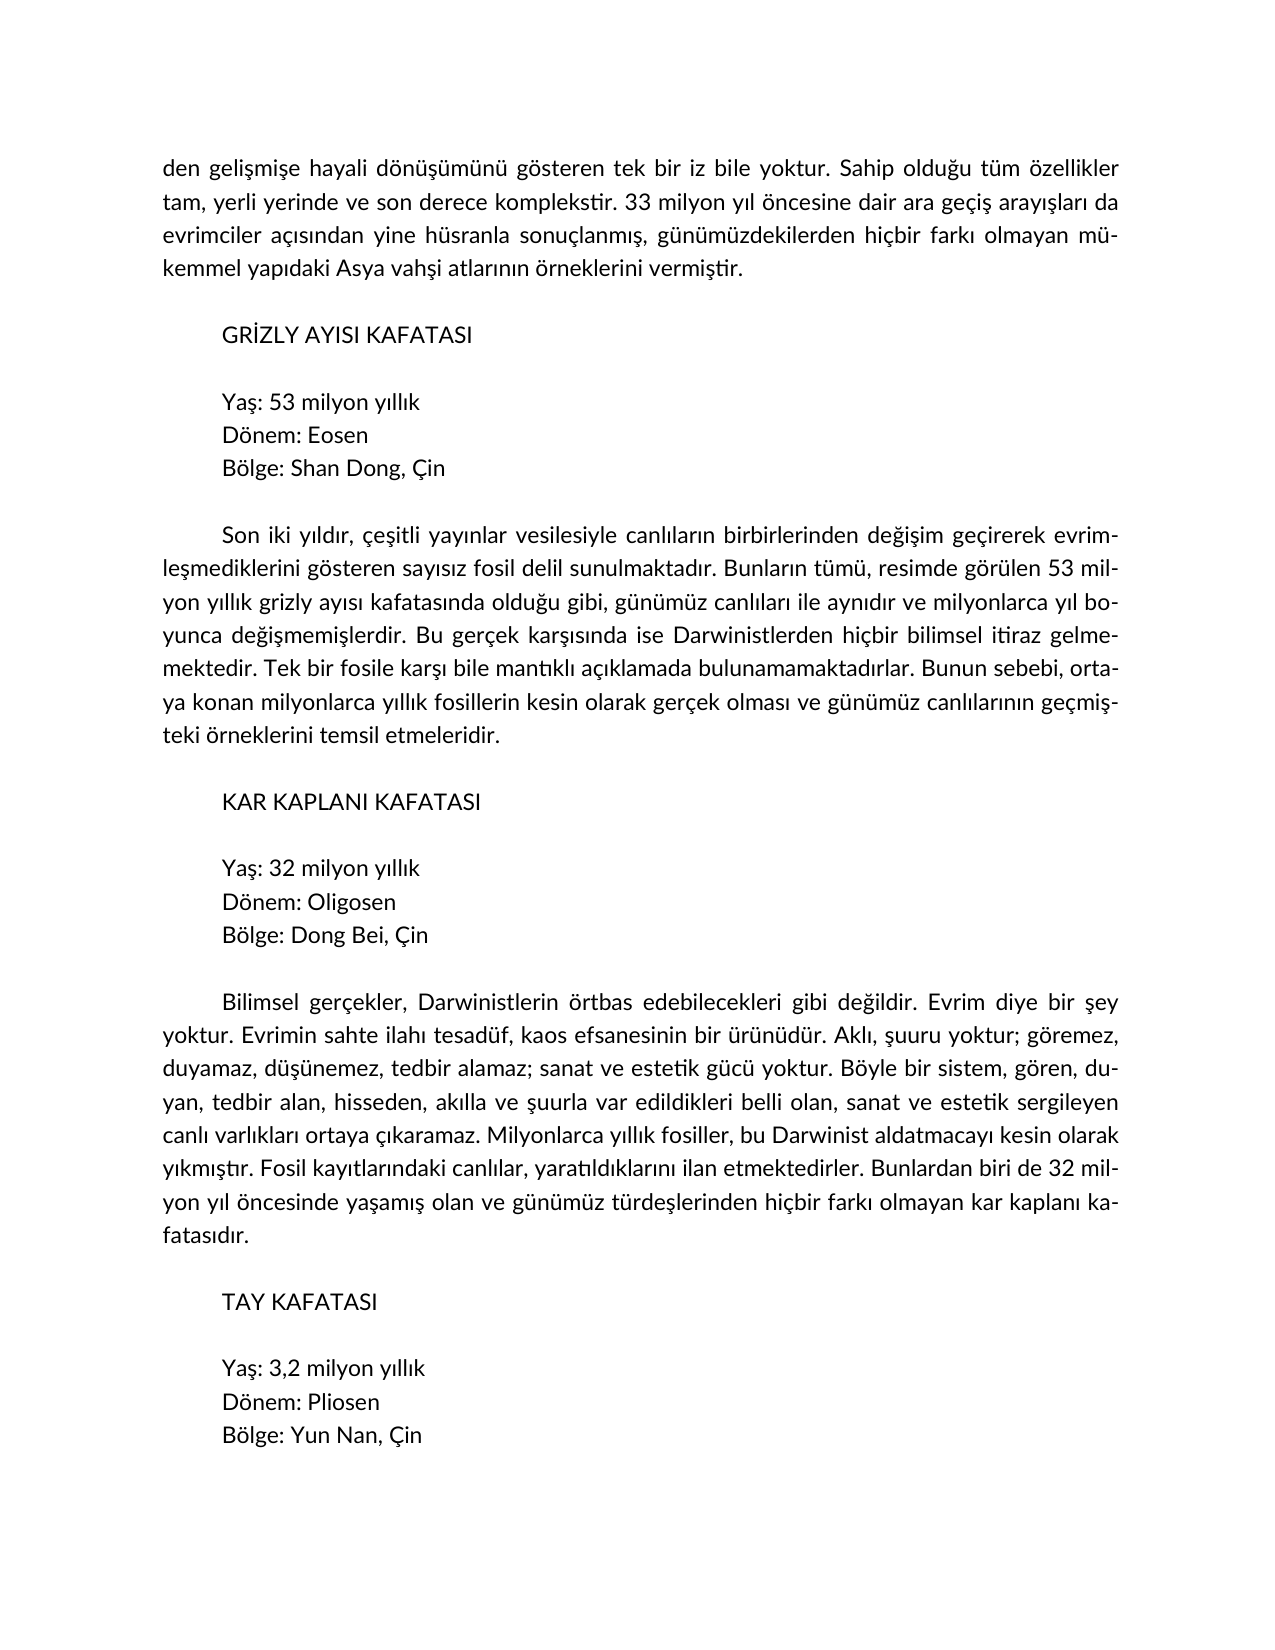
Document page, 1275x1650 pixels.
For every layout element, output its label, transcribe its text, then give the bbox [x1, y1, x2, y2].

text GRİZLY AYI­SI KA­FA­TA­SI [162, 317, 1119, 350]
text KAR KAP­LA­NI KA­FA­TA­SI [162, 783, 1119, 817]
text Yaş: 53 mil­yon yıl­lık [162, 383, 1119, 417]
text TAY KA­FA­TA­SI [162, 1283, 1119, 1317]
text Yaş: 3,2 mil­yon yıl­lık [162, 1350, 1119, 1383]
text Dö­nem: Oli­go­sen [162, 883, 1119, 917]
text Böl­ge: Shan Dong, Çin [162, 450, 1119, 483]
text Bi­lim­sel ger­çek­ler, Dar­wi­nist­le­rin ört­bas ede­bi­le­cek­le­ri gi­bi de­ğil­dir. Ev­rim di­ye bir şey yok­tur. Ev­ri­min sah­te ila­hı te­sa­düf, ka­os ef­sa­ne­si­nin bir ürü­nü­dür. Ak­lı, şu­u­ru yok­tur; gö­re­mez, du­ya­maz, dü­şü­ne­mez, ted­bir ala­maz; sa­nat ve es­te­tik gü­cü yok­tur. Böy­le bir sis­tem, gö­ren, du­yan, ted­bir alan, his­se­den, akıl­la ve şu­ur­la var edil­dik­le­ri bel­li olan, sa­nat ve es­te­tik ser­gi­le­yen can­lı var­lık­la­rı or­ta­ya çı­ka­ra­maz. Mil­yon­lar­ca yıl­lık fo­sil­ler, bu Dar­wi­nist al­dat­ma­ca­yı ke­sin ola­rak yık­mış­tır. Fo­sil ka­yıt­la­rın­da­ki can­lı­lar, ya­ra­tıl­dık­la­rı­nı ilan et­mek­te­dir­ler. Bun­lar­dan bi­ri de 32 mil­yon yıl ön­ce­sin­de ya­şa­mış olan ve gü­nü­müz tür­deş­le­rin­den hiç­bir far­kı ol­ma­yan kar kap­la­nı ka­fa­ta­sı­dır. [162, 983, 1119, 1250]
text Son iki yıl­dır, çe­şit­li ya­yın­lar ve­si­le­siy­le can­lı­la­rın bir­bir­le­rin­den de­ği­şim ge­çi­re­rek ev­rim­leş­me­dik­le­ri­ni gös­te­ren sa­yı­sız fo­sil de­lil su­nul­mak­ta­dır. Bun­la­rın tü­mü, re­sim­de gö­rü­len 53 mil­yon yıl­lık grizly ayı­sı ka­fa­ta­sın­da ol­du­ğu gi­bi, gü­nü­müz can­lı­la­rı ile ay­nı­dır ve mil­yon­lar­ca yıl bo­yun­ca de­ğiş­me­miş­ler­dir. Bu ger­çek kar­şı­sın­da ise Dar­wi­nist­ler­den hiç­bir bi­lim­sel iti­raz gel­me­mek­te­dir. Tek bir fo­si­le kar­şı bi­le man­tık­lı açık­la­ma­da bu­lu­na­ma­mak­ta­dır­lar. Bu­nun se­be­bi, or­ta­ya ko­nan mil­yon­lar­ca yıl­lık fo­sil­le­rin ke­sin ola­rak ger­çek ol­ma­sı ve gü­nü­müz can­lı­la­rı­nın geç­miş­te­ki ör­nek­le­ri­ni tem­sil et­me­le­ri­dir. [162, 517, 1119, 750]
text den ge­liş­mi­şe ha­ya­li dö­nü­şü­mü­nü gös­te­ren tek bir iz bi­le yok­tur. Sa­hip ol­du­ğu tüm özel­lik­ler tam, yer­li ye­rin­de ve son de­re­ce komp­leks­tir. 33 mil­yon yıl ön­ce­si­ne da­ir ara ge­çiş ara­yış­la­rı da ev­rim­ci­ler açı­sın­dan yi­ne hüs­ran­la so­nuç­lan­mış, gü­nü­müz­de­ki­ler­den hiç­bir far­kı ol­ma­yan mü­kem­mel ya­pı­da­ki As­ya vah­şi at­la­rı­nın ör­nek­le­ri­ni ver­miş­tir. [162, 150, 1119, 283]
text Dö­nem: Eo­sen [162, 417, 1119, 450]
text Yaş: 32 mil­yon yıl­lık [162, 850, 1119, 883]
text Böl­ge: Yun Nan, Çin [162, 1417, 1119, 1450]
text Böl­ge: Dong Be­i, Çin [162, 917, 1119, 950]
text Dö­nem: Plio­sen [162, 1383, 1119, 1417]
